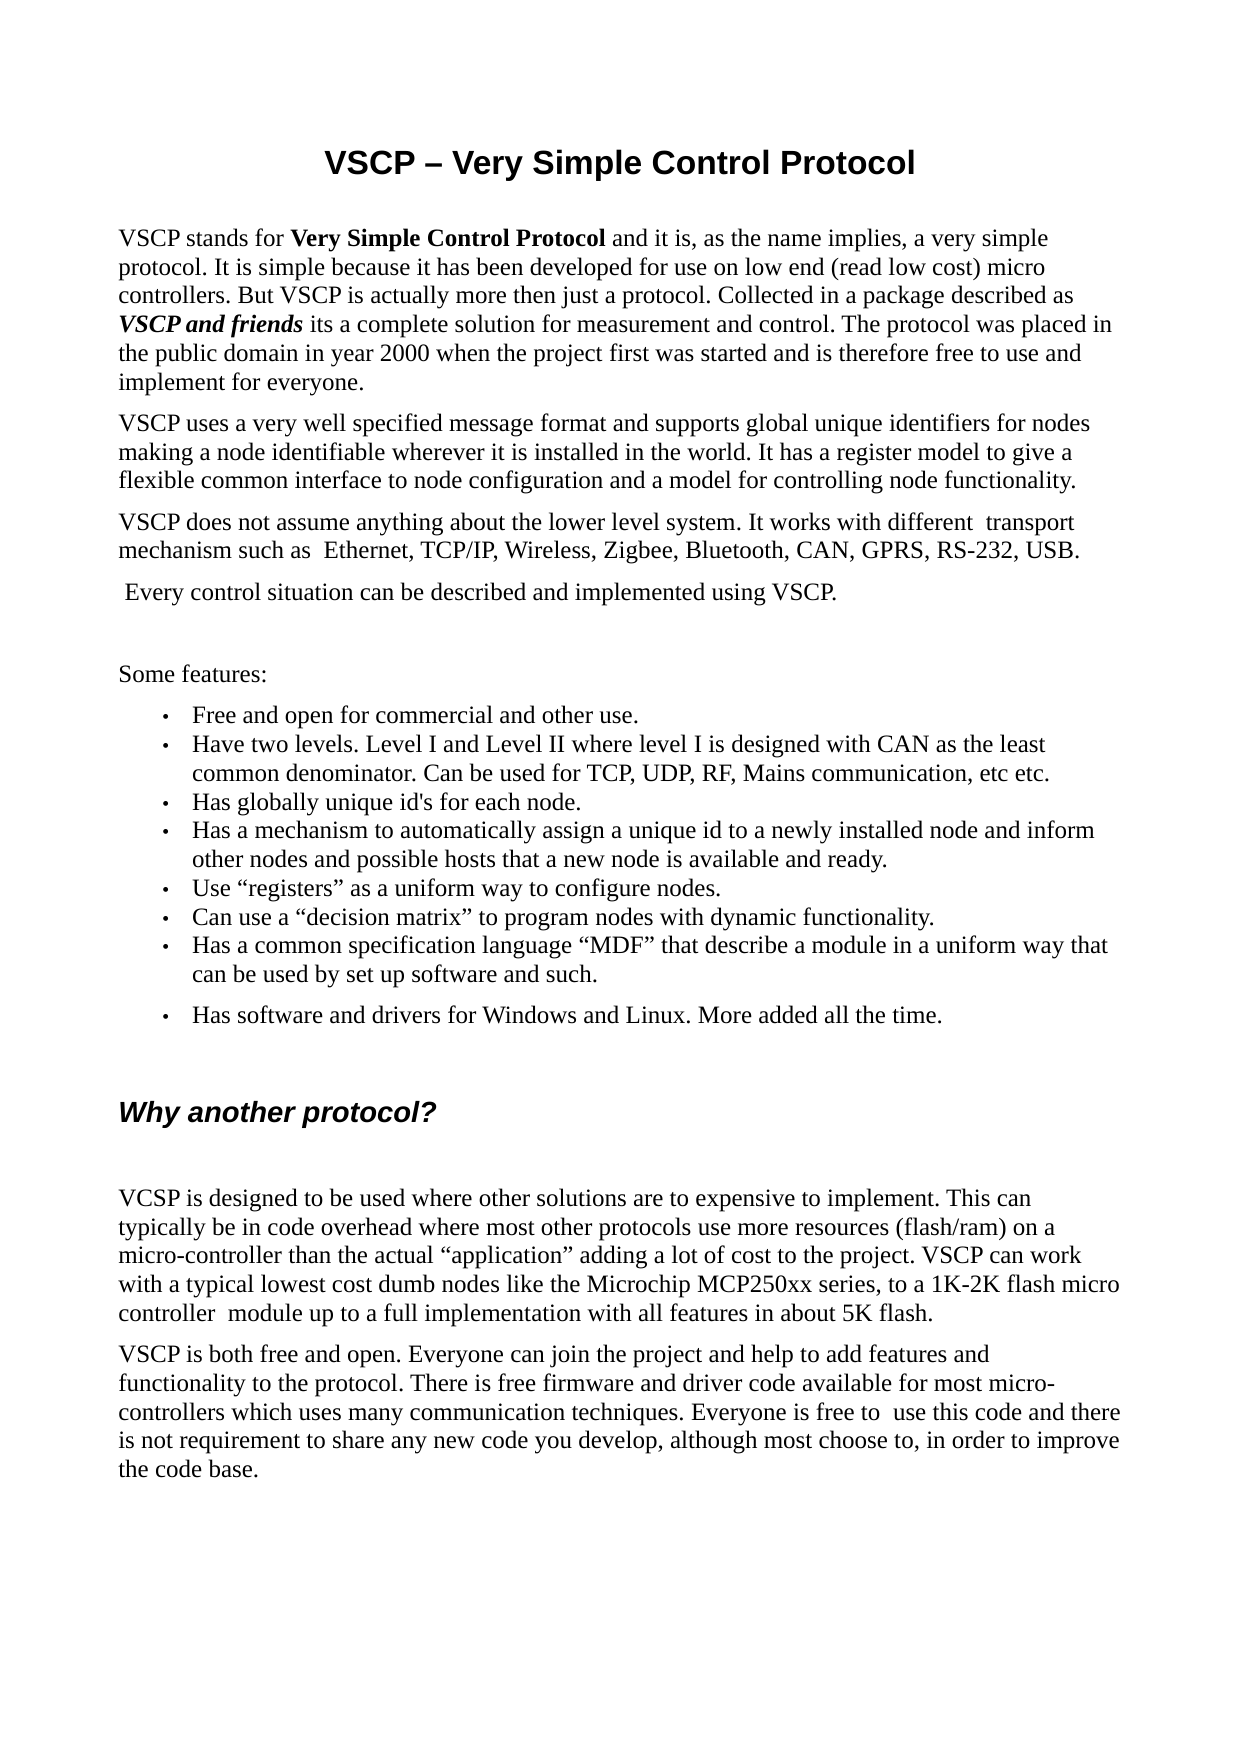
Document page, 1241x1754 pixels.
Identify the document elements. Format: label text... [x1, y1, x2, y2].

text VCSP is designed to be used where other solutions are to expensive to implement. This can typically be in code overhead where most other protocols use more resources (flash/ram) on a micro-controller than the actual “application” adding a lot of cost to the project. VSCP can work with a typical lowest cost dumb nodes like the Microchip MCP250xx series, to a 1K-2K flash micro controller module up to a full implementation with all features in about 5K flash. [118, 1183, 1122, 1327]
subtitle Why another protocol? [118, 1096, 1122, 1129]
text VSCP does not assume anything about the lower level system. It works with different transport mechanism such as Ethernet, TCP/IP, Wireless, Zigbee, Bluetooth, CAN, GPRS, RS-232, USB. [118, 507, 1122, 564]
list Has a mechanism to automatically assign a unique id to a newly installed node and inform other nodes and possible hosts that a new node is available and ready. [162, 816, 1122, 873]
list Have two levels. Level I and Level II where level I is designed with CAN as the least common denominator. Can be used for TCP, UDP, RF, Mains communication, etc etc. [162, 729, 1122, 787]
list Has globally unique id's for each node. [162, 787, 1122, 816]
list Can use a “decision matrix” to program nodes with dynamic functionality. [162, 902, 1122, 931]
list Free and open for commercial and other use. [162, 701, 1122, 729]
text Every control situation can be described and implemented using VSCP. [118, 577, 1122, 606]
list Has a common specification language “MDF” that describe a module in a uniform way that can be used by set up software and such. [162, 931, 1122, 988]
text VSCP uses a very well specified message format and supports global unique identifiers for nodes making a node identifiable wherever it is installed in the world. It has a register model to give a flexible common interface to node configuration and a model for controlling node functionality. [118, 408, 1122, 494]
list Use “registers” as a uniform way to configure nodes. [162, 873, 1122, 902]
text VSCP is both free and open. Everyone can join the project and help to add features and functionality to the protocol. There is free firmware and driver code available for most micro-controllers which uses many communication techniques. Everyone is free to use this code and there is not requirement to share any new code you develop, although most choose to, in order to improve the code base. [118, 1339, 1122, 1483]
text Some features: [118, 659, 1122, 688]
text VSCP stands for Very Simple Control Protocol and it is, as the name implies, a very simple protocol. It is simple because it has been developed for use on low end (read low cost) micro controllers. But VSCP is actually more then just a protocol. Collected in a package described as VSCP and friends its a complete solution for measurement and control. The protocol was placed in the public domain in year 2000 when the project first was started and is therefore free to use and implement for everyone. [118, 223, 1122, 396]
subtitle VSCP – Very Simple Control Protocol [118, 143, 1122, 182]
list Has software and drivers for Windows and Linux. More added all the time. [162, 1001, 1122, 1029]
